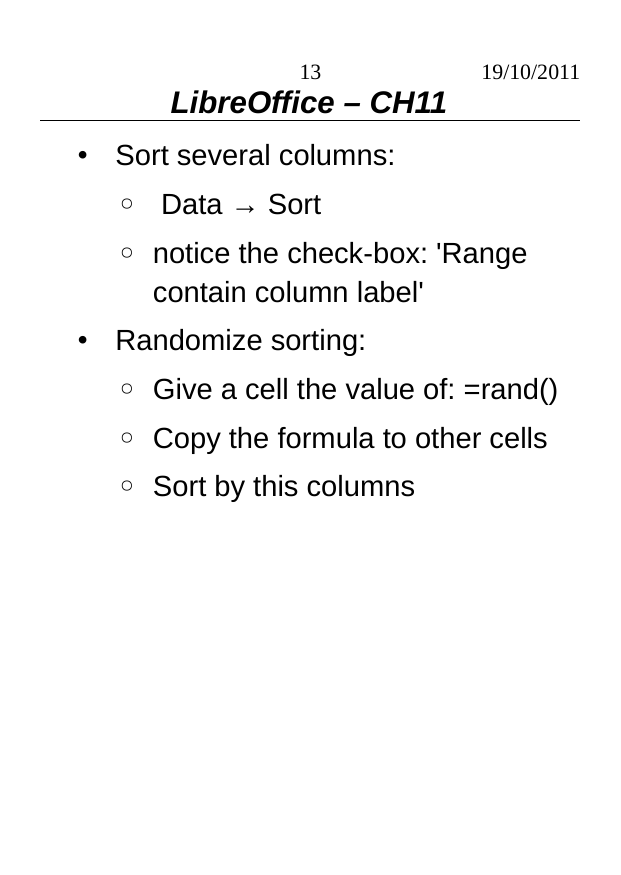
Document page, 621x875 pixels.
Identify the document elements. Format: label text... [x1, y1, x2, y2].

list Data → Sort [115, 187, 580, 221]
list Randomize sorting: [78, 323, 580, 357]
list Give a cell the value of: =rand() [115, 372, 580, 406]
list Copy the formula to other cells [115, 421, 580, 454]
subtitle LibreOffice – CH11 [40, 84, 580, 120]
list Sort several columns: [78, 138, 580, 172]
list Sort by this columns [115, 469, 580, 503]
list notice the check-box: 'Range contain column label' [115, 236, 580, 308]
